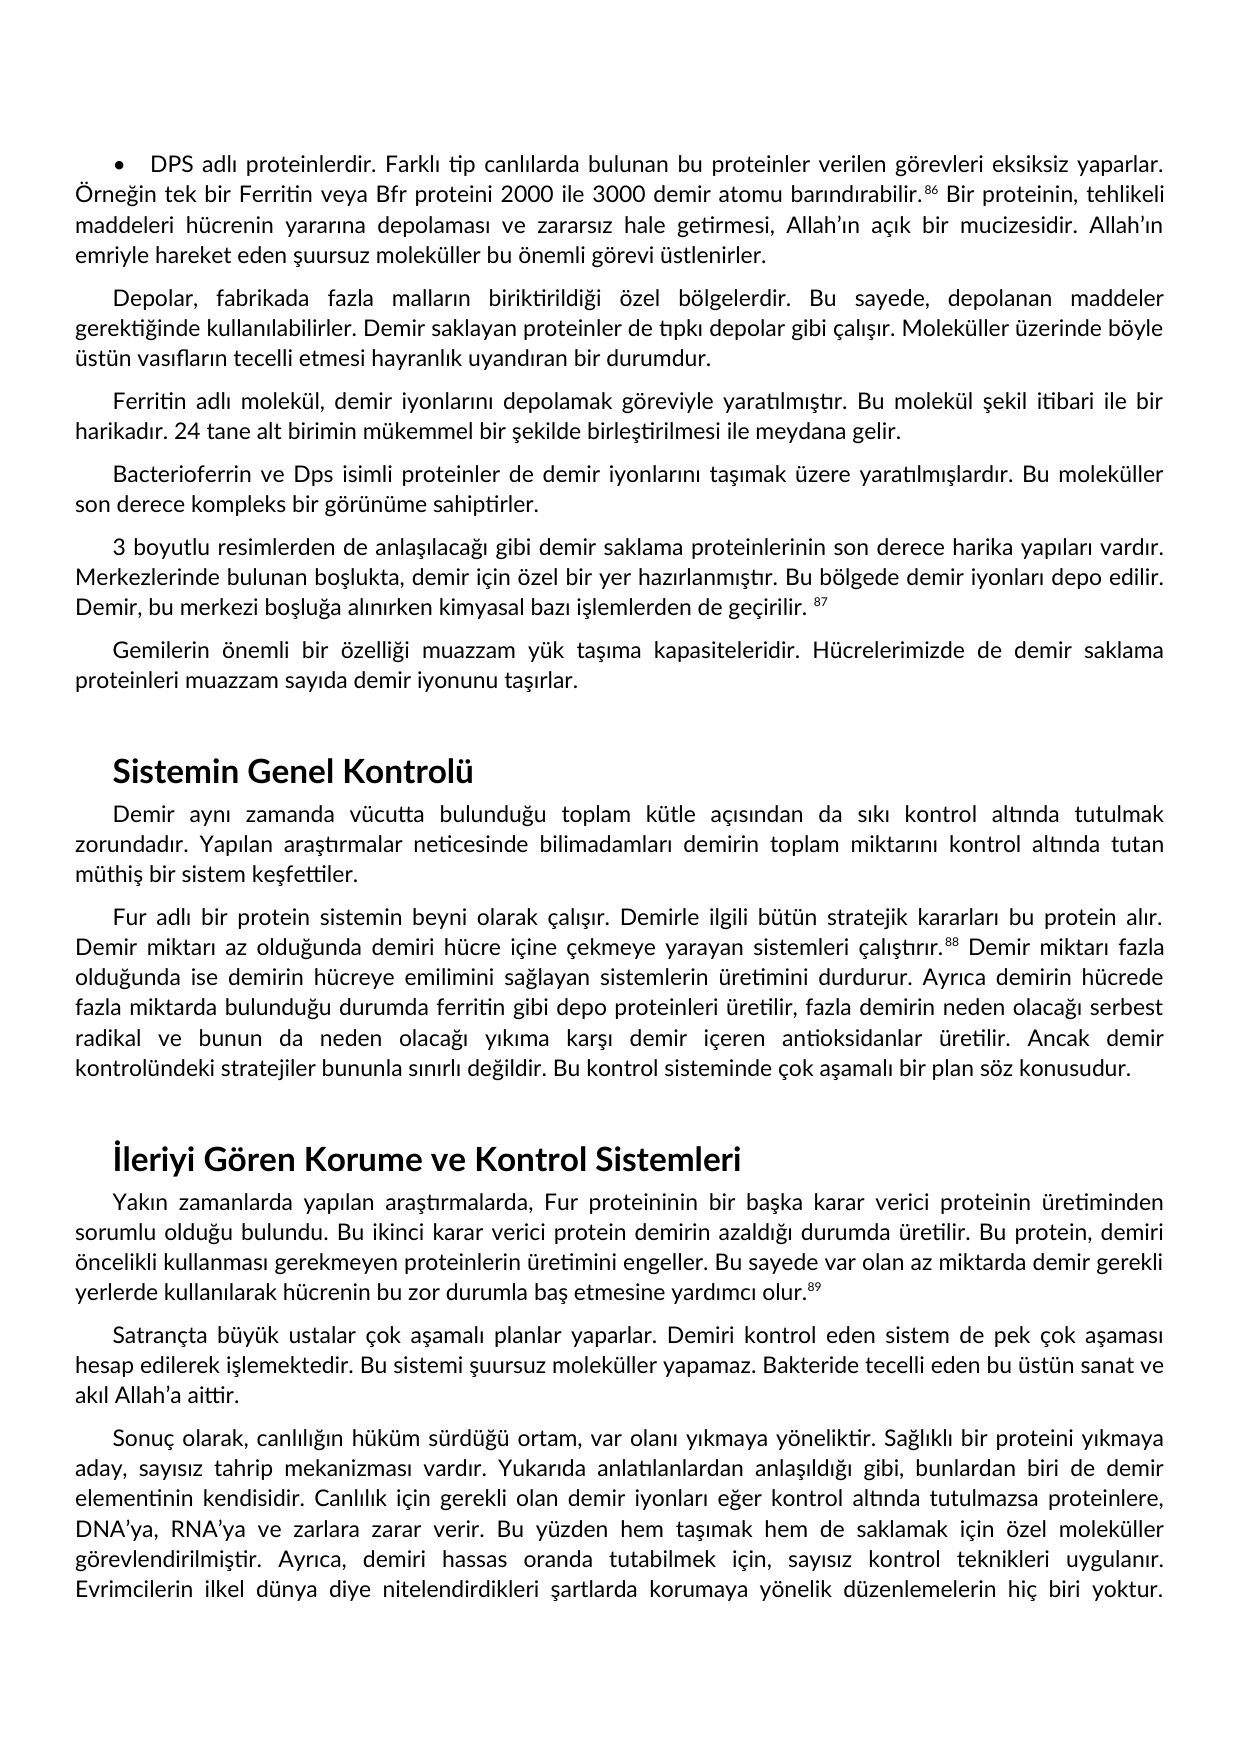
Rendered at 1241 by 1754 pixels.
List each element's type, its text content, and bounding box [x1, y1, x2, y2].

subtitle Sistemin Genel Kontrolü [112, 751, 1165, 791]
text Ferritin adlı molekül, demir iyonlarını depolamak göreviyle yaratılmıştır. Bu molekül şekil itibari ile bir harikadır. 24 tane alt birimin mükemmel bir şekilde birleştirilmesi ile meydana gelir. [75, 386, 1165, 444]
text Bacterioferrin ve Dps isimli proteinler de demir iyonlarını taşımak üzere yaratılmışlardır. Bu moleküller son derece kompleks bir görünüme sahiptirler. [75, 459, 1165, 517]
text Depolar, fabrikada fazla malların biriktirildiği özel bölgelerdir. Bu sayede, depolanan maddeler gerektiğinde kullanılabilirler. Demir saklayan proteinler de tıpkı depolar gibi çalışır. Moleküller üzerinde böyle üstün vasıfların tecelli etmesi hayranlık uyandıran bir durumdur. [75, 283, 1165, 371]
text Fur adlı bir protein sistemin beyni olarak çalışır. Demirle ilgili bütün stratejik kararları bu protein alır. Demir miktarı az olduğunda demiri hücre içine çekmeye yarayan sistemleri çalıştırır.88 Demir miktarı fazla olduğunda ise demirin hücreye emilimini sağlayan sistemlerin üretimini durdurur. Ayrıca demirin hücrede fazla miktarda bulunduğu durumda ferritin gibi depo proteinleri üretilir, fazla demirin neden olacağı serbest radikal ve bunun da neden olacağı yıkıma karşı demir içeren antioksidanlar üretilir. Ancak demir kontrolündeki stratejiler bununla sınırlı değildir. Bu kontrol sisteminde çok aşamalı bir plan söz konusudur. [75, 902, 1165, 1081]
subtitle İleriyi Gören Korume ve Kontrol Sistemleri [112, 1139, 1165, 1179]
text 3 boyutlu resimlerden de anlaşılacağı gibi demir saklama proteinlerinin son derece harika yapıları vardır. Merkezlerinde bulunan boşlukta, demir için özel bir yer hazırlanmıştır. Bu bölgede demir iyonları depo edilir. Demir, bu merkezi boşluğa alınırken kimyasal bazı işlemlerden de geçirilir. 87 [75, 532, 1165, 620]
text Demir aynı zamanda vücutta bulunduğu toplam kütle açısından da sıkı kontrol altında tutulmak zorundadır. Yapılan araştırmalar neticesinde bilimadamları demirin toplam miktarını kontrol altında tutan müthiş bir sistem keşfettiler. [75, 799, 1165, 887]
text Yakın zamanlarda yapılan araştırmalarda, Fur proteininin bir başka karar verici proteinin üretiminden sorumlu olduğu bulundu. Bu ikinci karar verici protein demirin azaldığı durumda üretilir. Bu protein, demiri öncelikli kullanması gerekmeyen proteinlerin üretimini engeller. Bu sayede var olan az miktarda demir gerekli yerlerde kullanılarak hücrenin bu zor durumla baş etmesine yardımcı olur.89 [75, 1187, 1165, 1305]
text Satrançta büyük ustalar çok aşamalı planlar yaparlar. Demiri kontrol eden sistem de pek çok aşaması hesap edilerek işlemektedir. Bu sistemi şuursuz moleküller yapamaz. Bakteride tecelli eden bu üstün sanat ve akıl Allah’a aittir. [75, 1321, 1165, 1408]
text • DPS adlı proteinlerdir. Farklı tip canlılarda bulunan bu proteinler verilen görevleri eksiksiz yaparlar. Örneğin tek bir Ferritin veya Bfr proteini 2000 ile 3000 demir atomu barındırabilir.86 Bir proteinin, tehlikeli maddeleri hücrenin yararına depolaması ve zararsız hale getirmesi, Allah’ın açık bir mucizesidir. Allah’ın emriyle hareket eden şuursuz moleküller bu önemli görevi üstlenirler. [75, 150, 1165, 268]
text Sonuç olarak, canlılığın hüküm sürdüğü ortam, var olanı yıkmaya yöneliktir. Sağlıklı bir proteini yıkmaya aday, sayısız tahrip mekanizması vardır. Yukarıda anlatılanlardan anlaşıldığı gibi, bunlardan biri de demir elementinin kendisidir. Canlılık için gerekli olan demir iyonları eğer kontrol altında tutulmazsa proteinlere, DNA’ya, RNA’ya ve zarlara zarar verir. Bu yüzden hem taşımak hem de saklamak için özel moleküller görevlendirilmiştir. Ayrıca, demiri hassas oranda tutabilmek için, sayısız kontrol teknikleri uygulanır. Evrimcilerin ilkel dünya diye nitelendirdikleri şartlarda korumaya yönelik düzenlemelerin hiç biri yoktur. [75, 1424, 1165, 1602]
text Gemilerin önemli bir özelliği muazzam yük taşıma kapasiteleridir. Hücrelerimizde de demir saklama proteinleri muazzam sayıda demir iyonunu taşırlar. [75, 635, 1165, 693]
